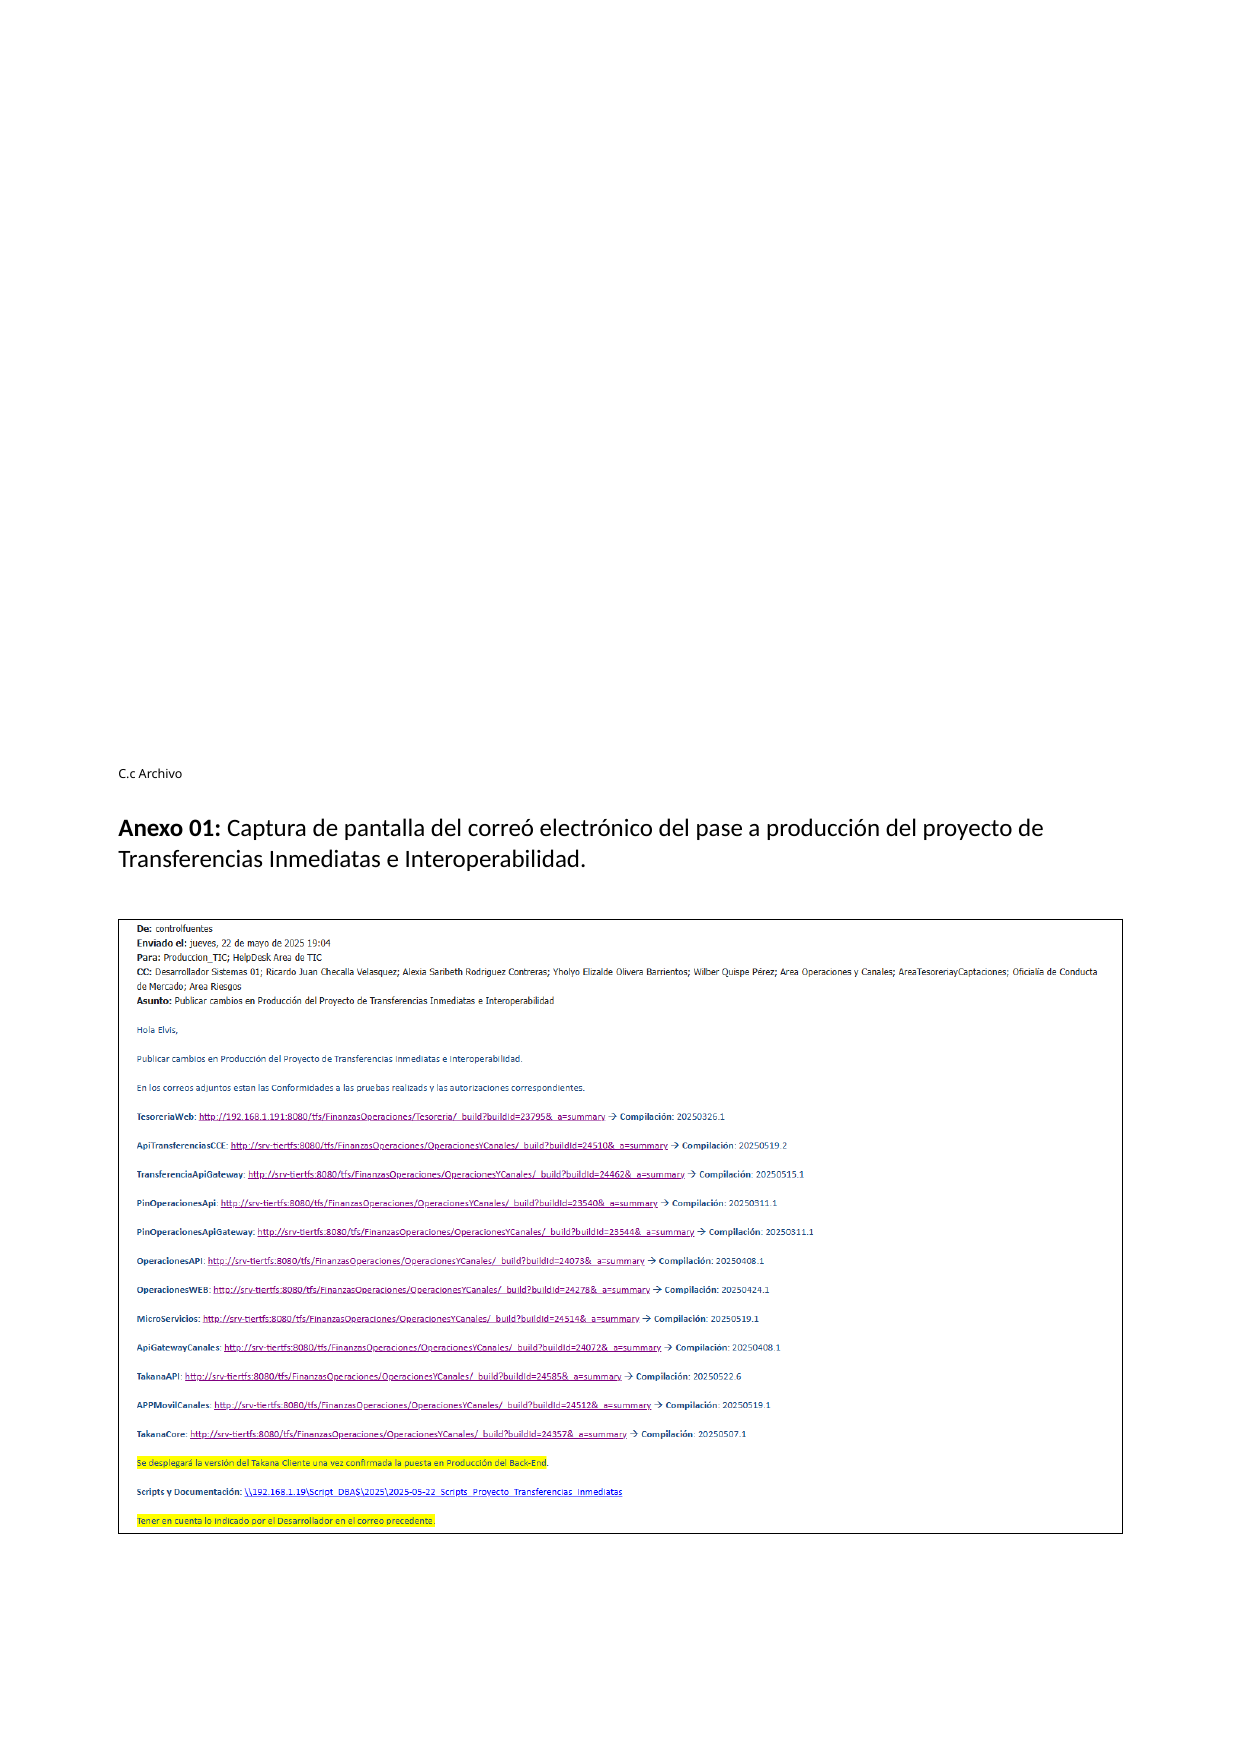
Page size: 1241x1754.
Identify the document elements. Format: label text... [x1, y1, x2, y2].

text Anexo 01: Captura de pantalla del correó electrónico del pase a producción del proyecto de Transferencias Inmediatas e Interoperabilidad. [118, 813, 1122, 874]
text C.c Archivo [118, 765, 1122, 782]
picture [121, 921, 1119, 1531]
